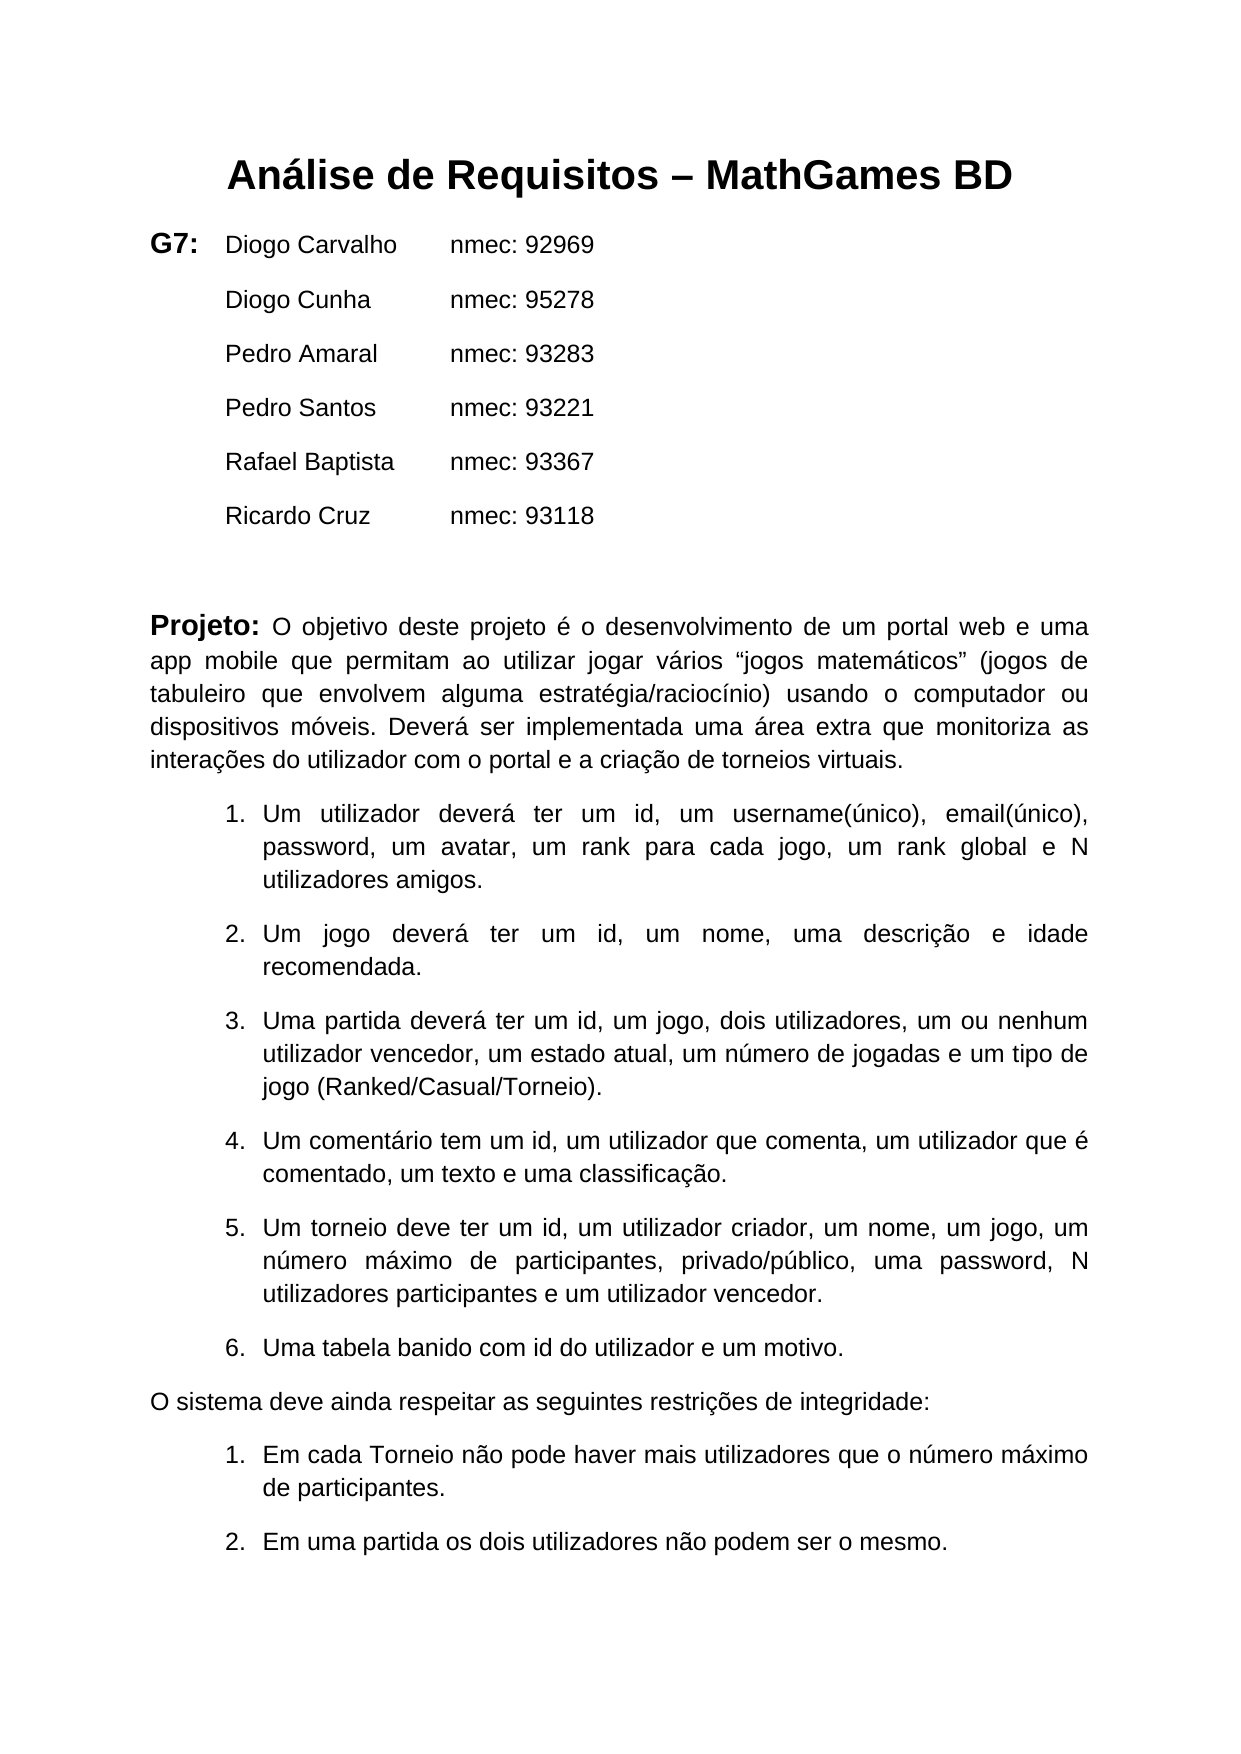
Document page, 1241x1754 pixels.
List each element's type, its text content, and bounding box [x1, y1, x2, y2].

text Pedro Amaral nmec: 93283 [150, 339, 1090, 368]
text O sistema deve ainda respeitar as seguintes restrições de integridade: [150, 1386, 1090, 1415]
list Uma tabela banido com id do utilizador e um motivo. [225, 1333, 1090, 1361]
text Rafael Baptista nmec: 93367 [150, 447, 1090, 476]
text Ricardo Cruz nmec: 93118 [150, 501, 1090, 529]
text Projeto: O objetivo deste projeto é o desenvolvimento de um portal web e uma app mobile que permitam ao utilizar jogar vários “jogos matemáticos” (jogos de tabuleiro que envolvem alguma estratégia/raciocínio) usando o computador ou dispositivos móveis. Deverá ser implementada uma área extra que monitoriza as interações do utilizador com o portal e a criação de torneios virtuais. [150, 608, 1090, 774]
list Um jogo deverá ter um id, um nome, uma descrição e idade recomendada. [225, 919, 1090, 981]
list Uma partida deverá ter um id, um jogo, dois utilizadores, um ou nenhum utilizador vencedor, um estado atual, um número de jogadas e um tipo de jogo (Ranked/Casual/Torneio). [225, 1006, 1090, 1101]
text Pedro Santos nmec: 93221 [150, 393, 1090, 422]
list Em uma partida os dois utilizadores não podem ser o mesmo. [225, 1527, 1090, 1556]
list Um utilizador deverá ter um id, um username(único), email(único), password, um avatar, um rank para cada jogo, um rank global e N utilizadores amigos. [225, 799, 1090, 894]
list Em cada Torneio não pode haver mais utilizadores que o número máximo de participantes. [225, 1440, 1090, 1502]
list Um torneio deve ter um id, um utilizador criador, um nome, um jogo, um número máximo de participantes, privado/público, uma password, N utilizadores participantes e um utilizador vencedor. [225, 1213, 1090, 1307]
list Um comentário tem um id, um utilizador que comenta, um utilizador que é comentado, um texto e uma classificação. [225, 1126, 1090, 1188]
text G7: Diogo Carvalho nmec: 92969 [150, 226, 1090, 259]
text Diogo Cunha nmec: 95278 [150, 285, 1090, 314]
text Análise de Requisitos – MathGames BD [150, 150, 1090, 198]
